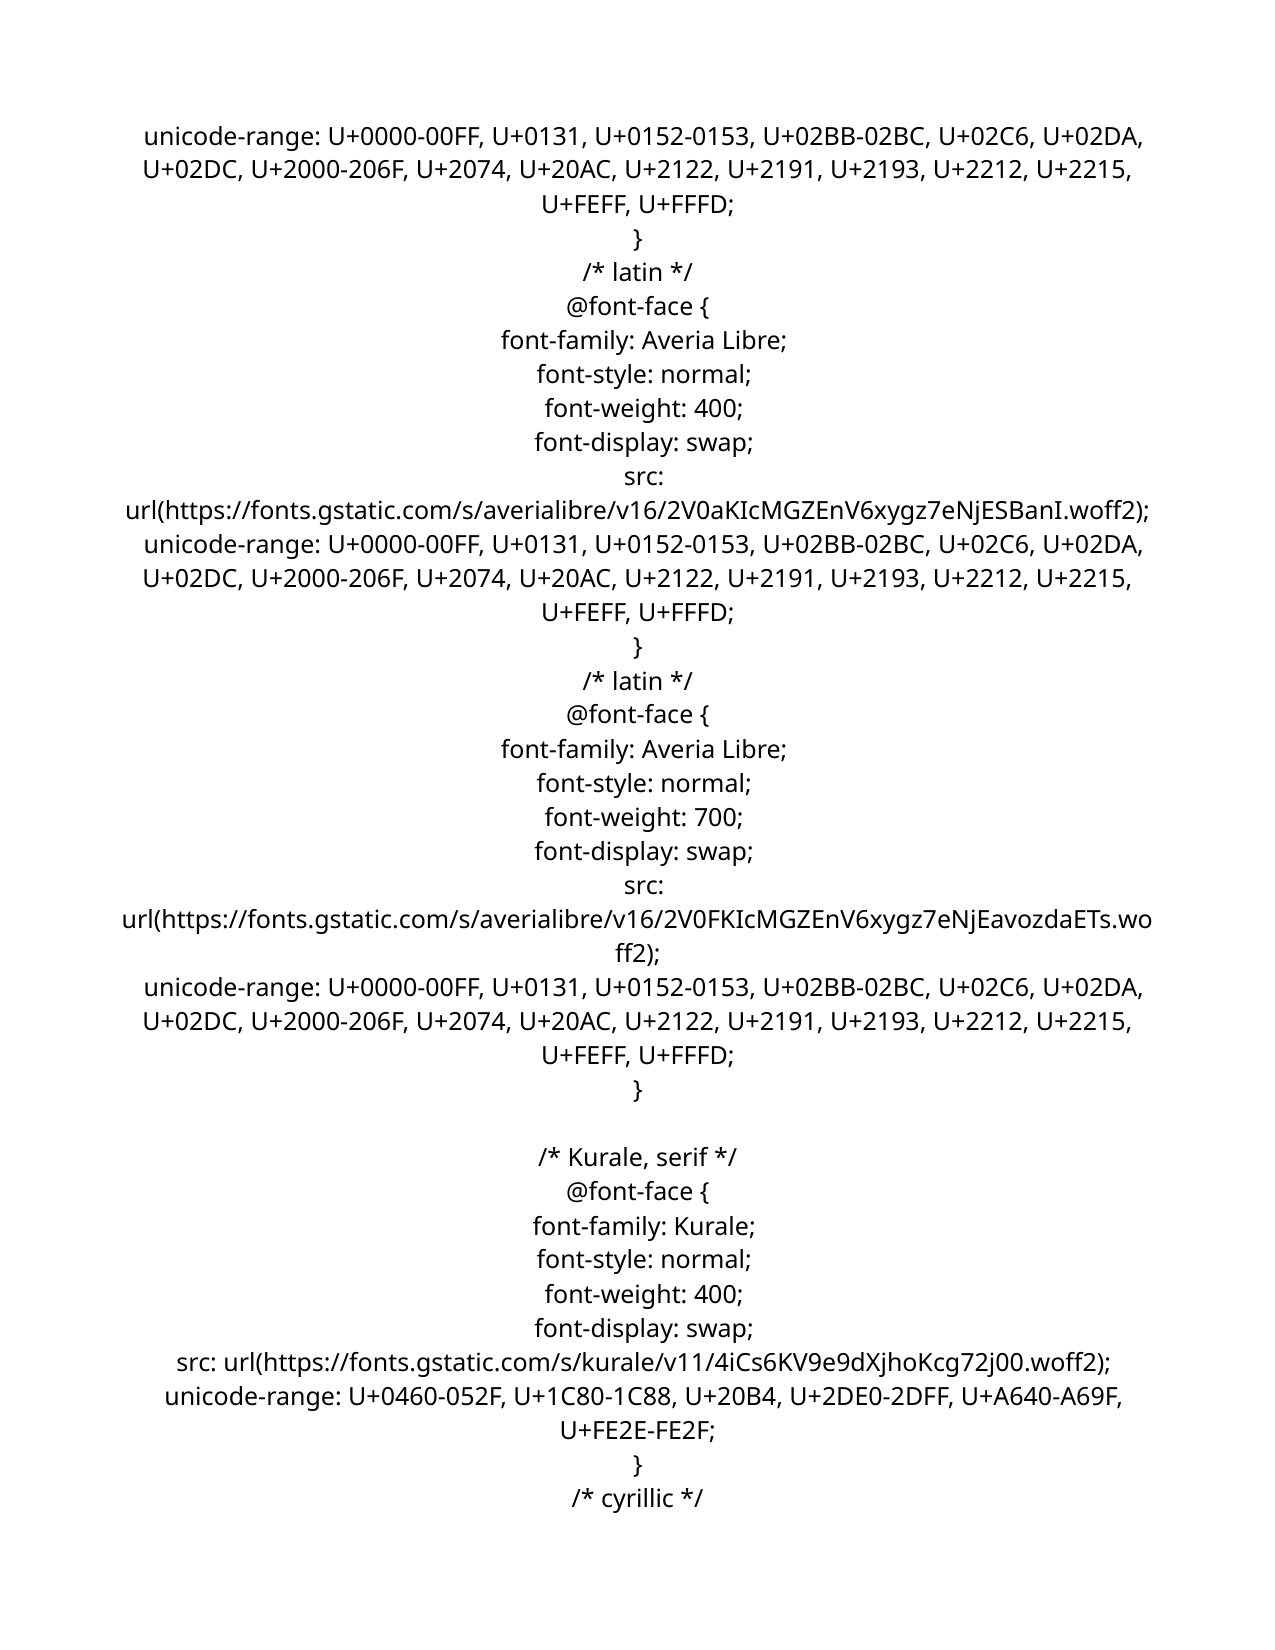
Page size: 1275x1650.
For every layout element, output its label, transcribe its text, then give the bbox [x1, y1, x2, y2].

text @font-face { [118, 1174, 1157, 1208]
text font-display: swap; [118, 833, 1157, 867]
text } [118, 629, 1157, 663]
text font-display: swap; [118, 1310, 1157, 1344]
text font-style: normal; [118, 1242, 1157, 1276]
text /* latin */ [118, 254, 1157, 288]
text unicode-range: U+0000-00FF, U+0131, U+0152-0153, U+02BB-02BC, U+02C6, U+02DA, U+02DC, U+2000-206F, U+2074, U+20AC, U+2122, U+2191, U+2193, U+2212, U+2215, U+FEFF, U+FFFD; [118, 527, 1157, 629]
text src: url(https://fonts.gstatic.com/s/kurale/v11/4iCs6KV9e9dXjhoKcg72j00.woff2); [118, 1344, 1157, 1378]
text unicode-range: U+0000-00FF, U+0131, U+0152-0153, U+02BB-02BC, U+02C6, U+02DA, U+02DC, U+2000-206F, U+2074, U+20AC, U+2122, U+2191, U+2193, U+2212, U+2215, U+FEFF, U+FFFD; [118, 970, 1157, 1072]
text font-family: Averia Libre; [118, 731, 1157, 765]
text } [118, 1072, 1157, 1106]
text } [118, 220, 1157, 254]
text font-style: normal; [118, 357, 1157, 391]
text src: url(https://fonts.gstatic.com/s/averialibre/v16/2V0aKIcMGZEnV6xygz7eNjESBanI.woff2); [118, 459, 1157, 527]
text font-style: normal; [118, 765, 1157, 799]
text font-display: swap; [118, 425, 1157, 459]
text unicode-range: U+0000-00FF, U+0131, U+0152-0153, U+02BB-02BC, U+02C6, U+02DA, U+02DC, U+2000-206F, U+2074, U+20AC, U+2122, U+2191, U+2193, U+2212, U+2215, U+FEFF, U+FFFD; [118, 118, 1157, 220]
text font-weight: 700; [118, 799, 1157, 833]
text font-weight: 400; [118, 391, 1157, 425]
text font-family: Kurale; [118, 1208, 1157, 1242]
text font-weight: 400; [118, 1276, 1157, 1310]
text @font-face { [118, 697, 1157, 731]
text unicode-range: U+0460-052F, U+1C80-1C88, U+20B4, U+2DE0-2DFF, U+A640-A69F, U+FE2E-FE2F; [118, 1378, 1157, 1447]
text @font-face { [118, 288, 1157, 322]
text /* cyrillic */ [118, 1481, 1157, 1515]
text /* Kurale, serif */ [118, 1140, 1157, 1174]
text src: url(https://fonts.gstatic.com/s/averialibre/v16/2V0FKIcMGZEnV6xygz7eNjEavozdaETs.woff2); [118, 867, 1157, 970]
text /* latin */ [118, 663, 1157, 697]
text } [118, 1447, 1157, 1481]
text font-family: Averia Libre; [118, 322, 1157, 357]
